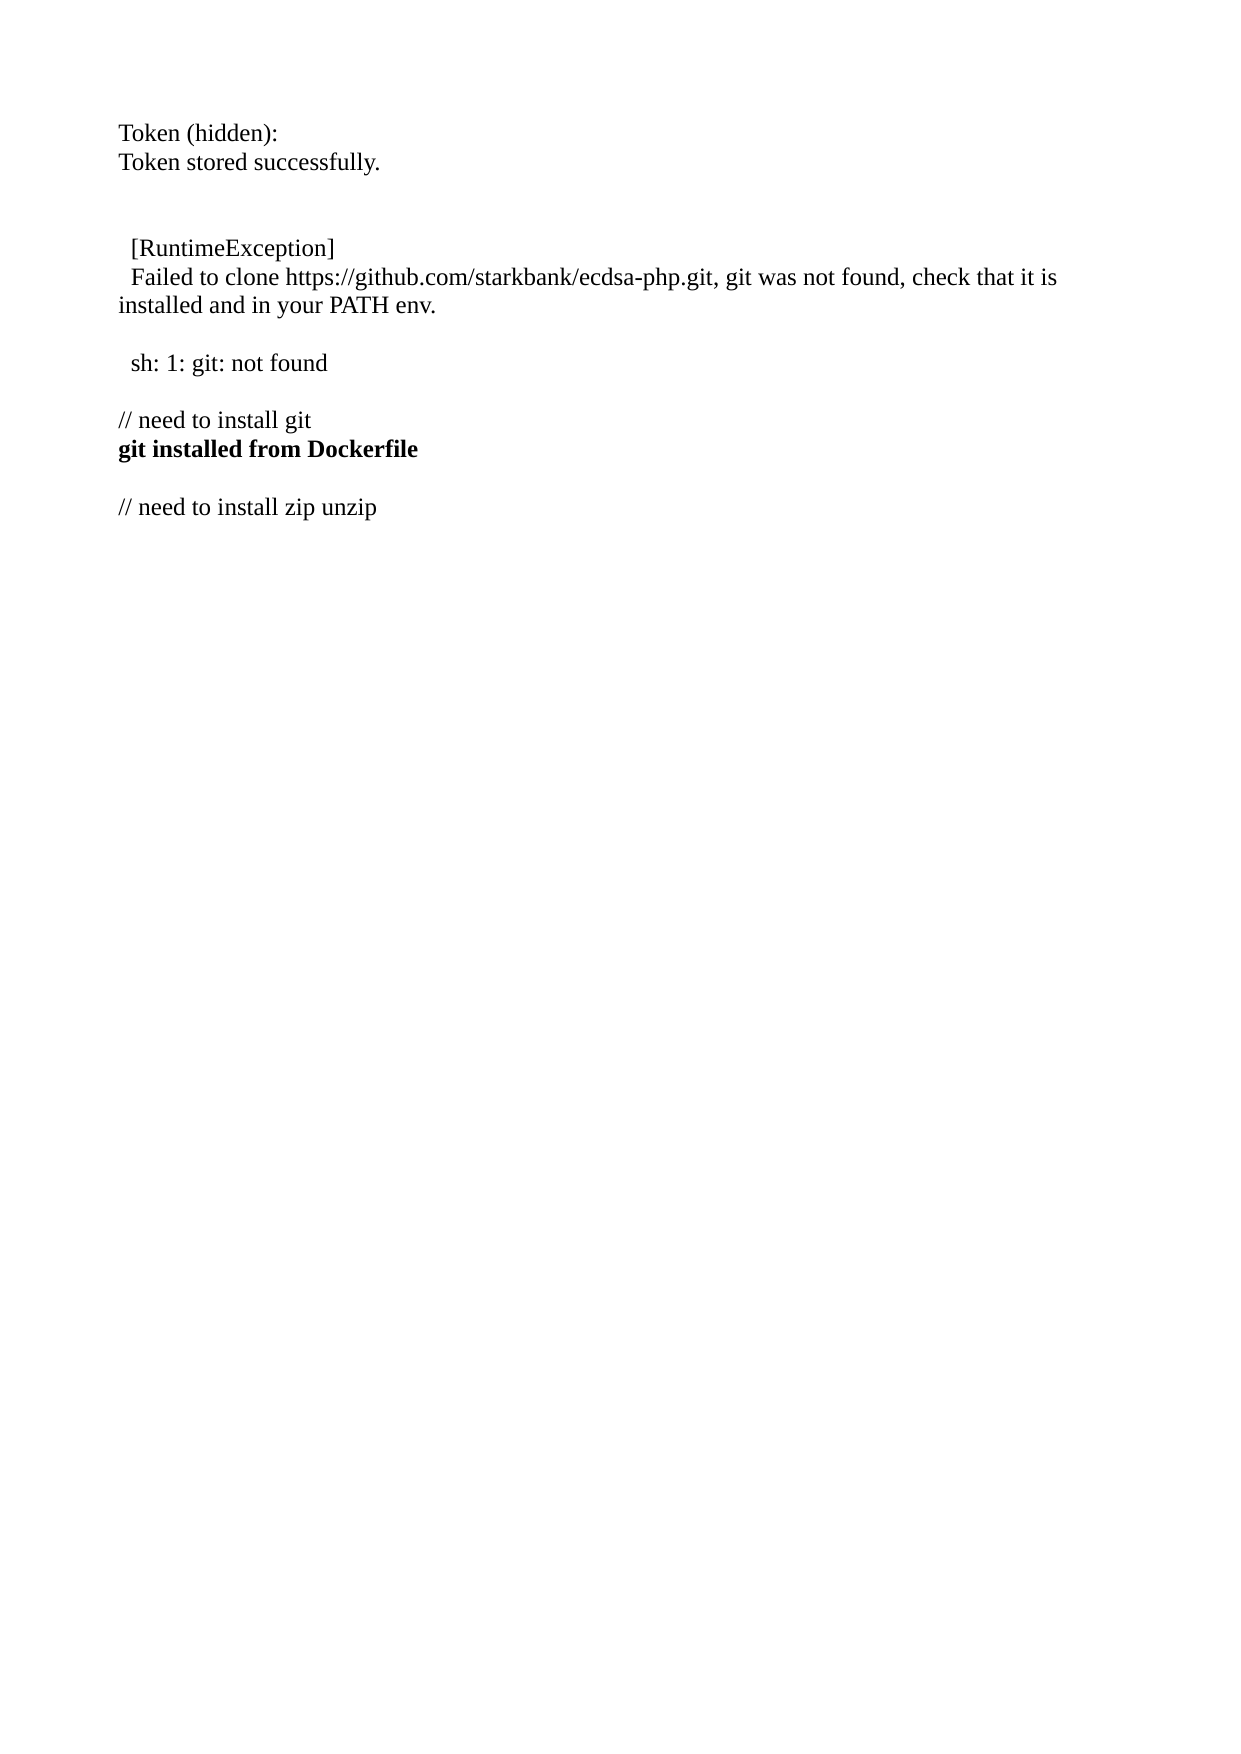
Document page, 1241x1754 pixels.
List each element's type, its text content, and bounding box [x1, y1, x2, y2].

text [RuntimeException] [118, 233, 1122, 262]
text Token (hidden): [118, 118, 1122, 147]
text // need to install git [118, 406, 1122, 434]
text // need to install zip unzip [118, 492, 1122, 521]
text sh: 1: git: not found [118, 348, 1122, 377]
text Token stored successfully. [118, 147, 1122, 176]
text git installed from Dockerfile [118, 434, 1122, 463]
text Failed to clone https://github.com/starkbank/ecdsa-php.git, git was not found, check that it is installed and in your PATH env. [118, 262, 1122, 319]
